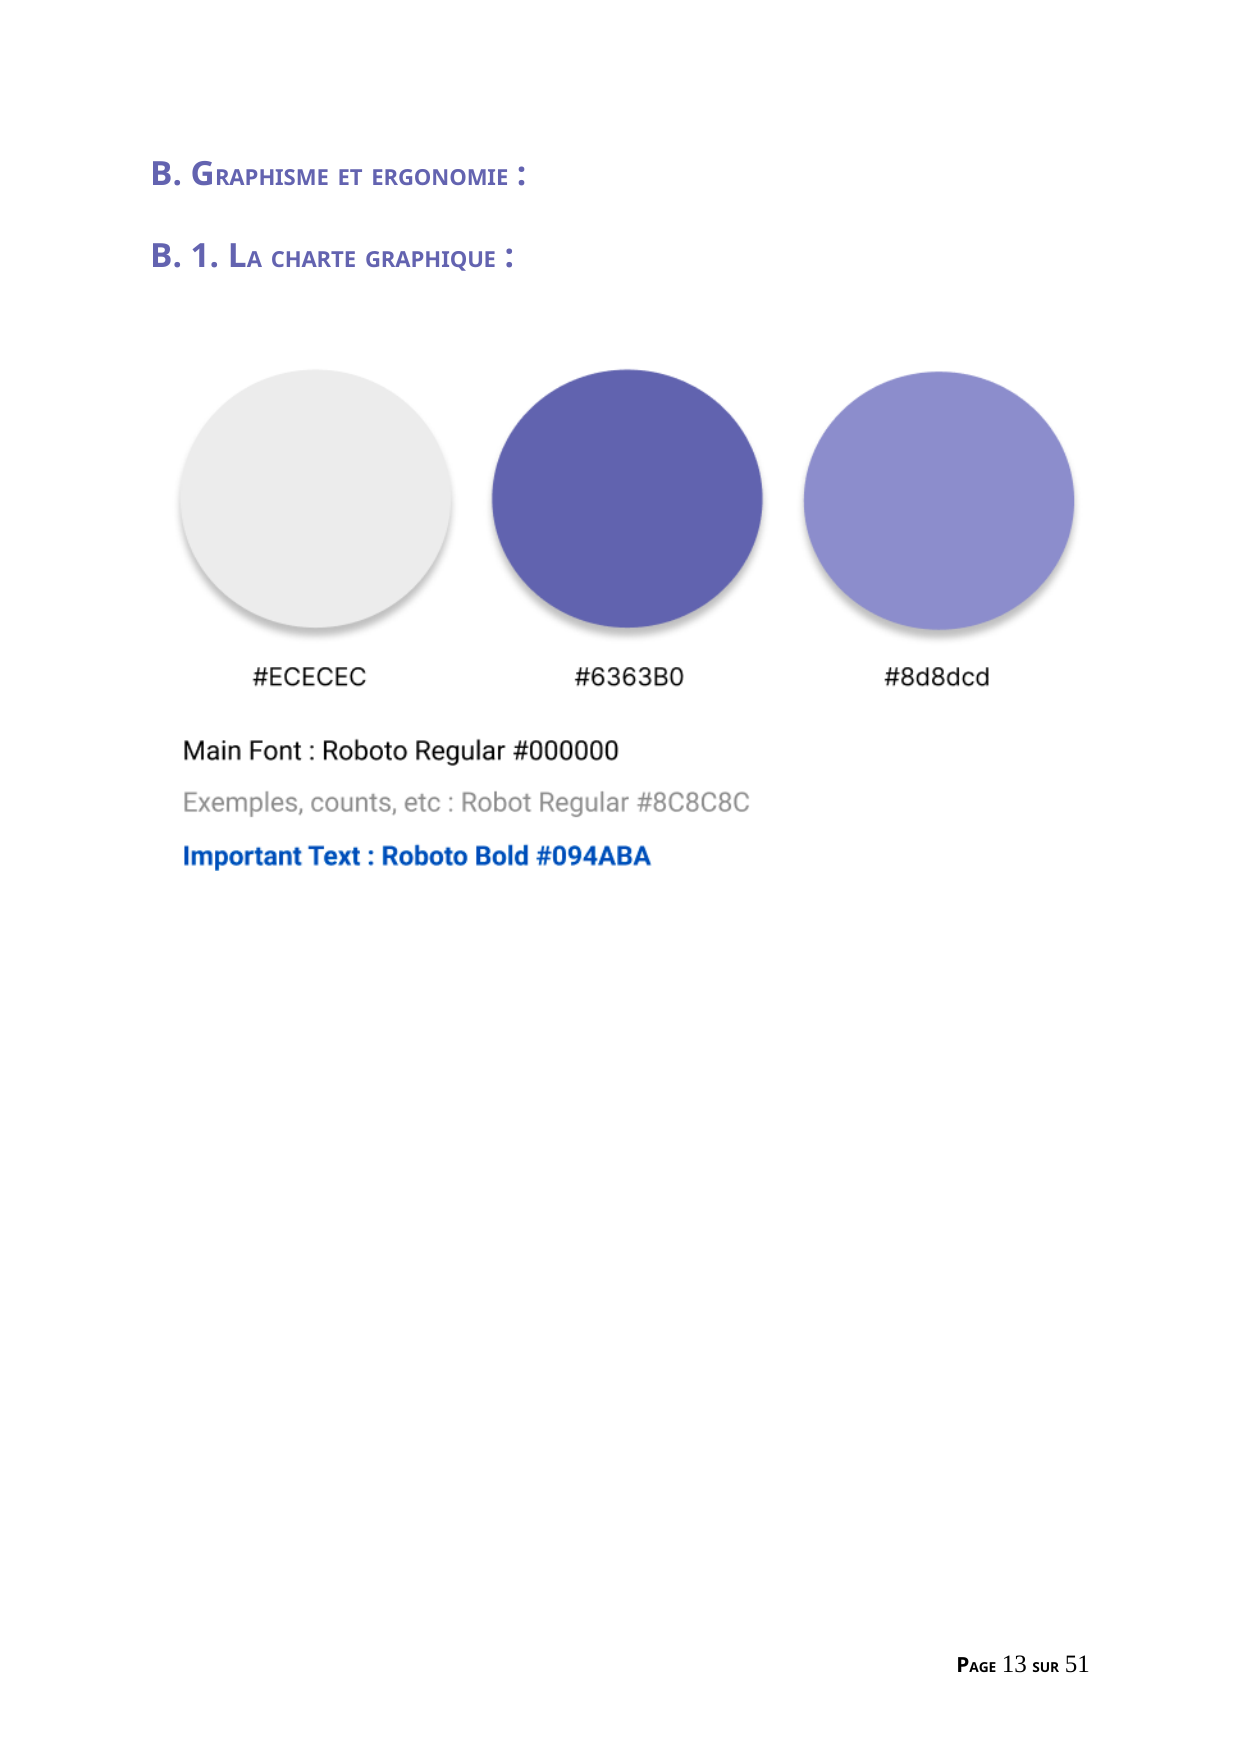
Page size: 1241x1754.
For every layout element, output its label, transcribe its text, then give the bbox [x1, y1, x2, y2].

picture [150, 323, 1091, 894]
text B. Graphisme et ergonomie : [150, 150, 1090, 195]
text B. 1. La charte graphique : [150, 232, 1090, 278]
